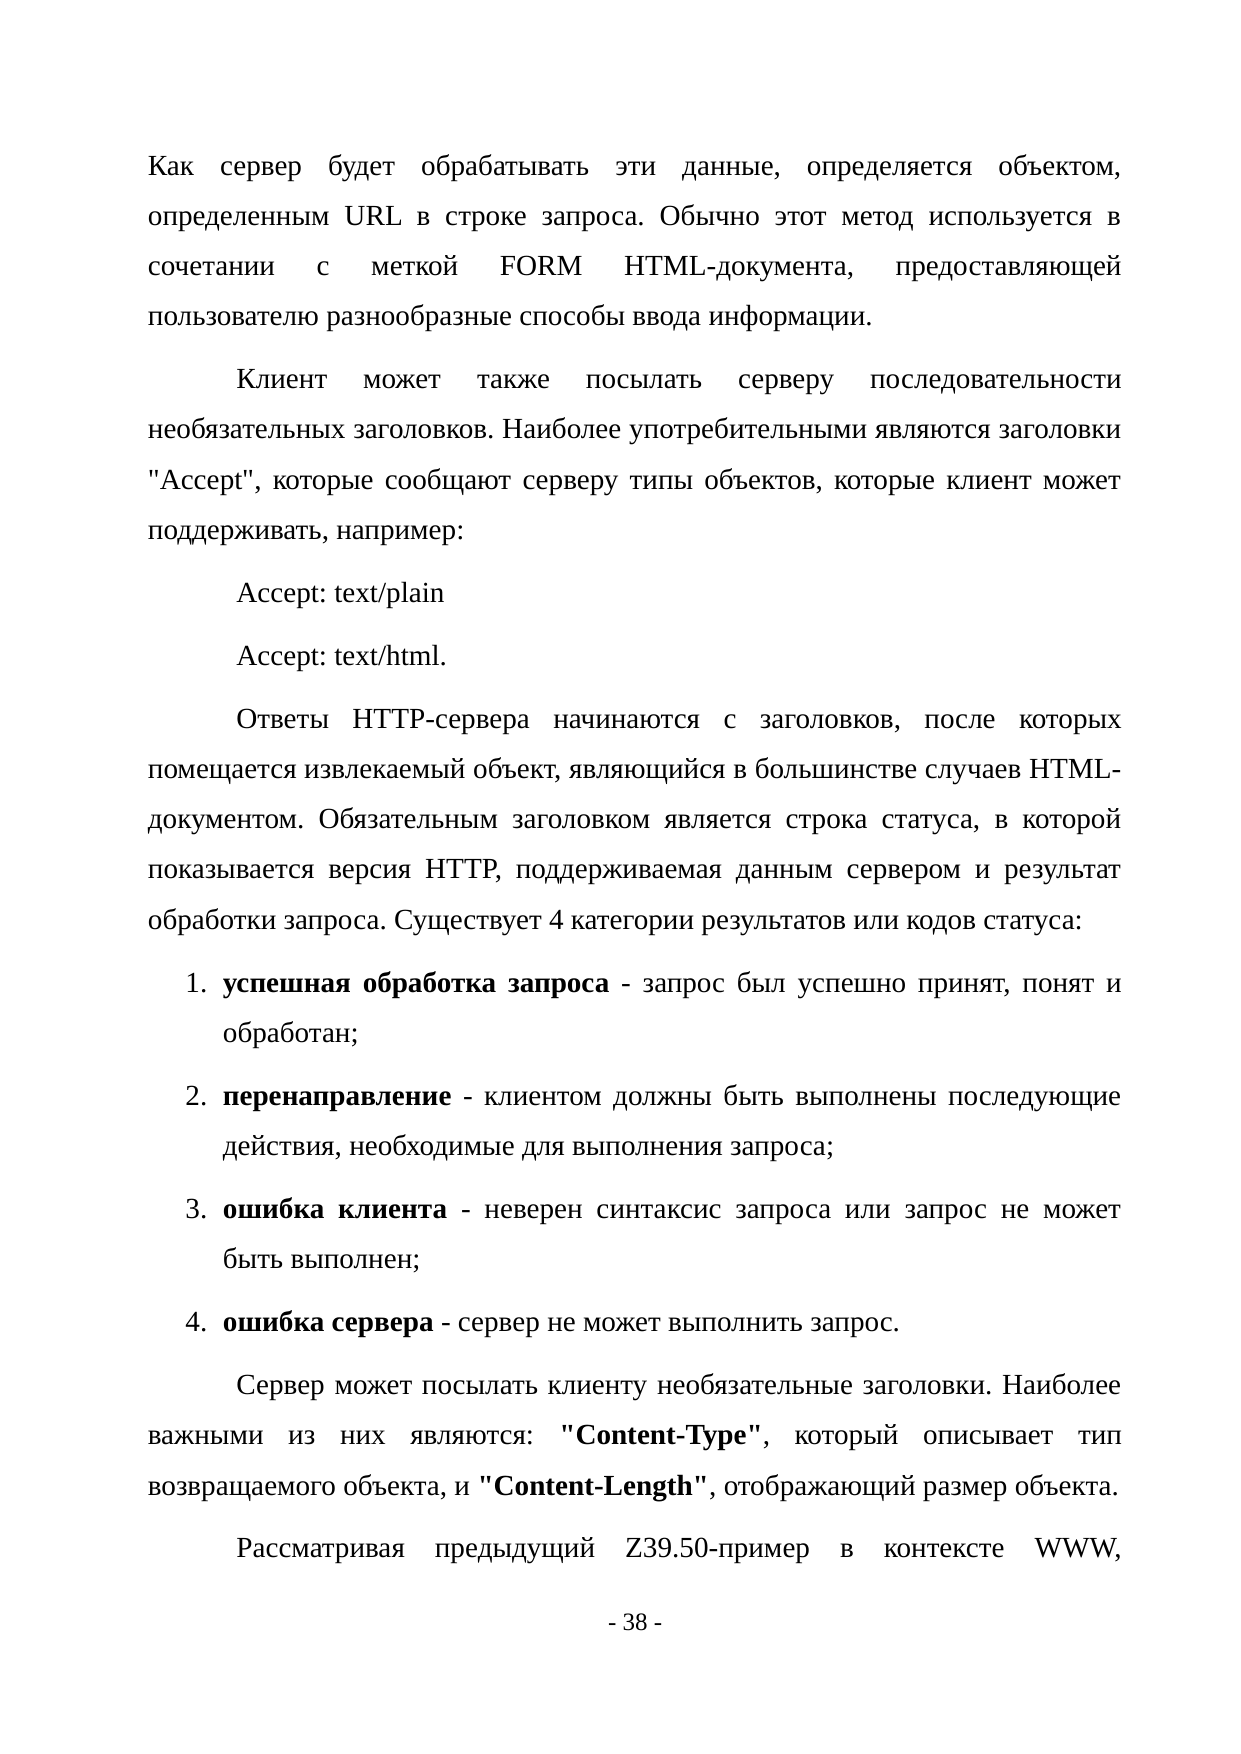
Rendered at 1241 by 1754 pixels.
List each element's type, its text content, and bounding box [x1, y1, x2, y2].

list перенаправление - клиентом должны быть выполнены последующие действия, необходимые для выполнения запроса; [185, 1078, 1122, 1162]
text Сервер может посылать клиенту необязательные заголовки. Наиболее важными из них являются: "Content-Type", который описывает тип возвращаемого объекта, и "Content-Length", отображающий размер объекта. [148, 1367, 1122, 1501]
text Ответы HTTP-сервера начинаются с заголовков, после которых помещается извлекаемый объект, являющийся в большинстве случаев HTML-документом. Обязательным заголовком является строка статуса, в которой показывается версия HTTP, поддерживаемая данным сервером и результат обработки запроса. Существует 4 категории результатов или кодов статуса: [148, 701, 1122, 936]
list ошибка сервера - сервер не может выполнить запрос. [185, 1304, 1122, 1338]
list успешная обработка запроса - запрос был успешно принят, понят и обработан; [185, 965, 1122, 1049]
text Accept: text/plain [148, 575, 1122, 609]
text Как сервер будет обрабатывать эти данные, определяется объектом, определенным URL в строке запроса. Обычно этот метод используется в сочетании с меткой FORM HTML-документа, предоставляющей пользователю разнообразные способы ввода информации. [148, 148, 1122, 332]
text Клиент может также посылать серверу последовательности необязательных заголовков. Наиболее употребительными являются заголовки "Accept", которые сообщают серверу типы объектов, которые клиент может поддерживать, например: [148, 361, 1122, 546]
text Accept: text/html. [148, 638, 1122, 671]
list ошибка клиента - неверен синтаксис запроса или запрос не может быть выполнен; [185, 1191, 1122, 1275]
text Рассматривая предыдущий Z39.50-пример в контексте WWW, [148, 1530, 1122, 1564]
